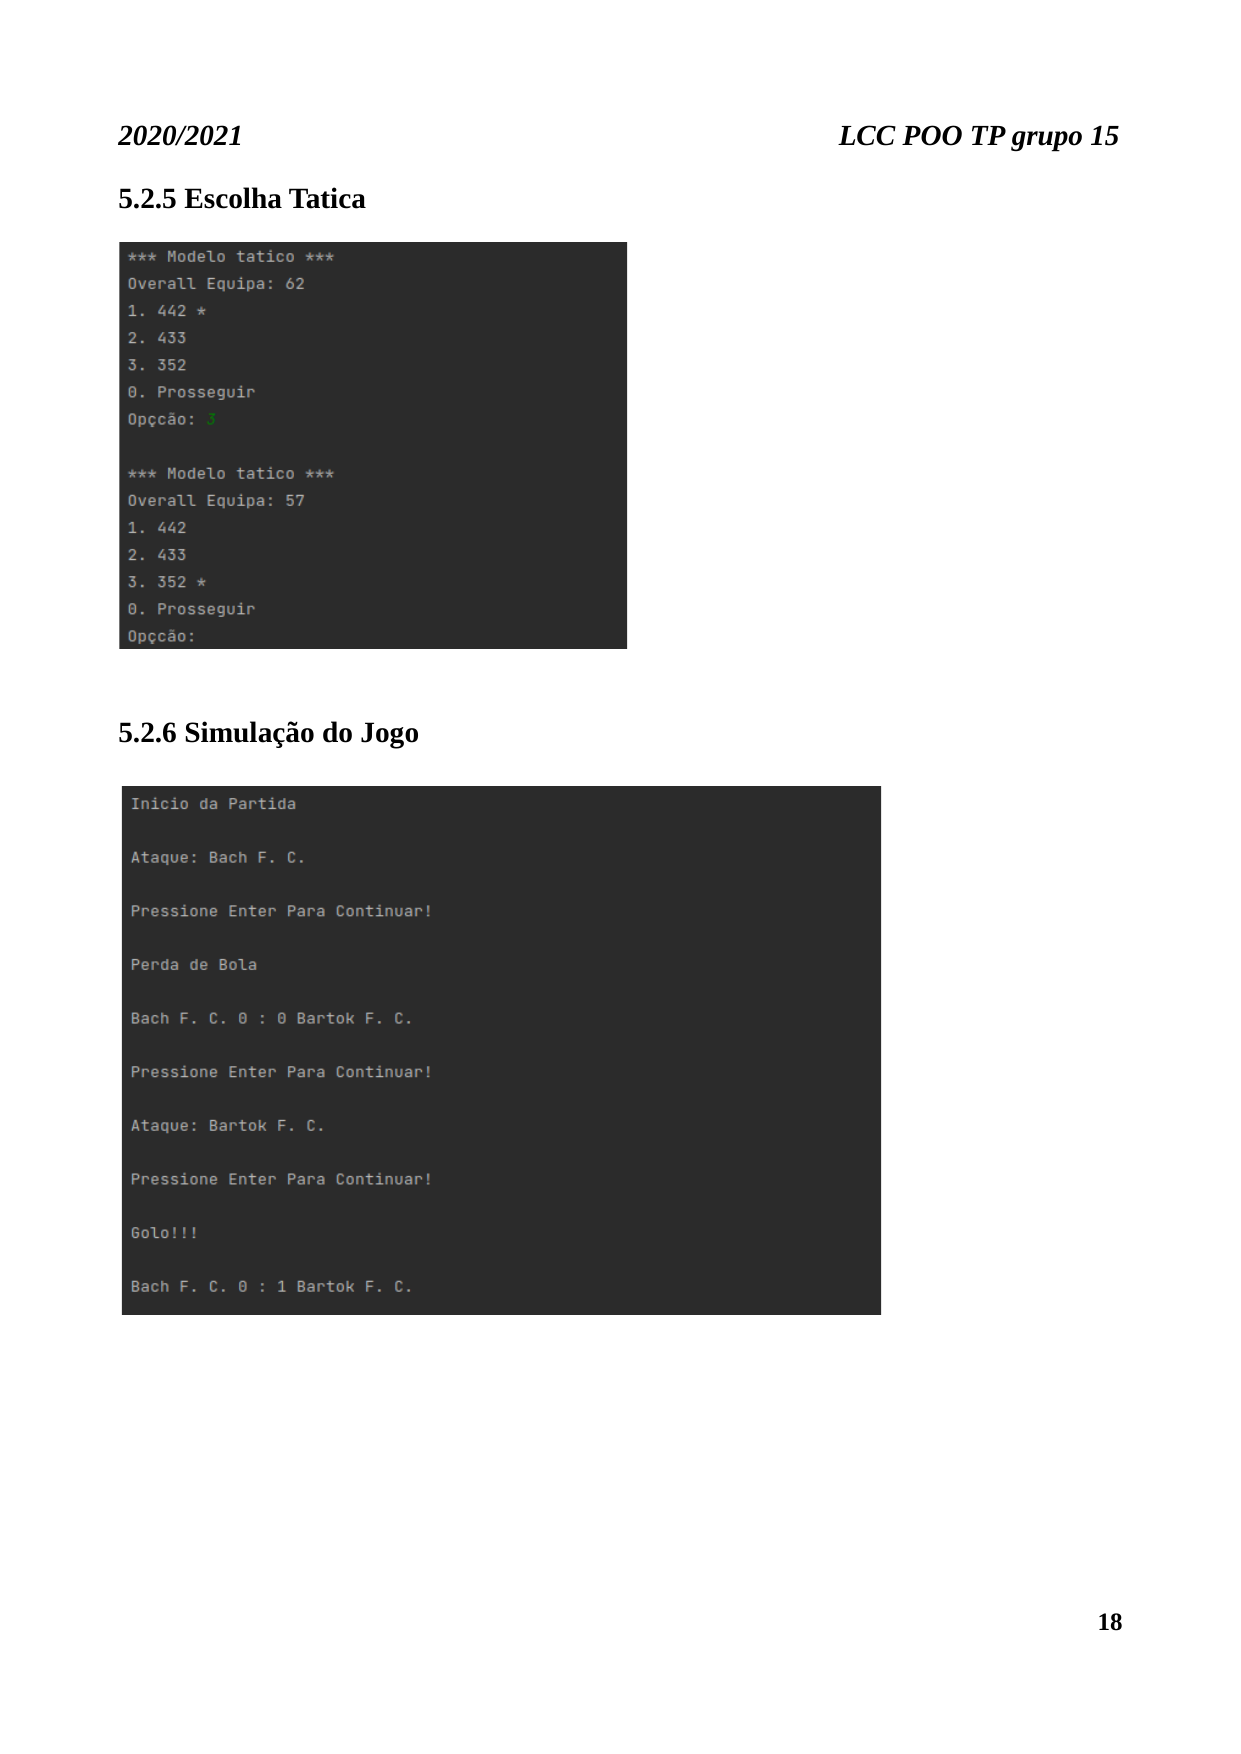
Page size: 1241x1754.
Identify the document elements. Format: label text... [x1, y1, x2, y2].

subtitle 5.2.6 Simulação do Jogo [118, 716, 1122, 749]
subtitle 5.2.5 Escolha Tatica [118, 181, 1122, 215]
picture [119, 242, 628, 649]
picture [121, 786, 882, 1315]
